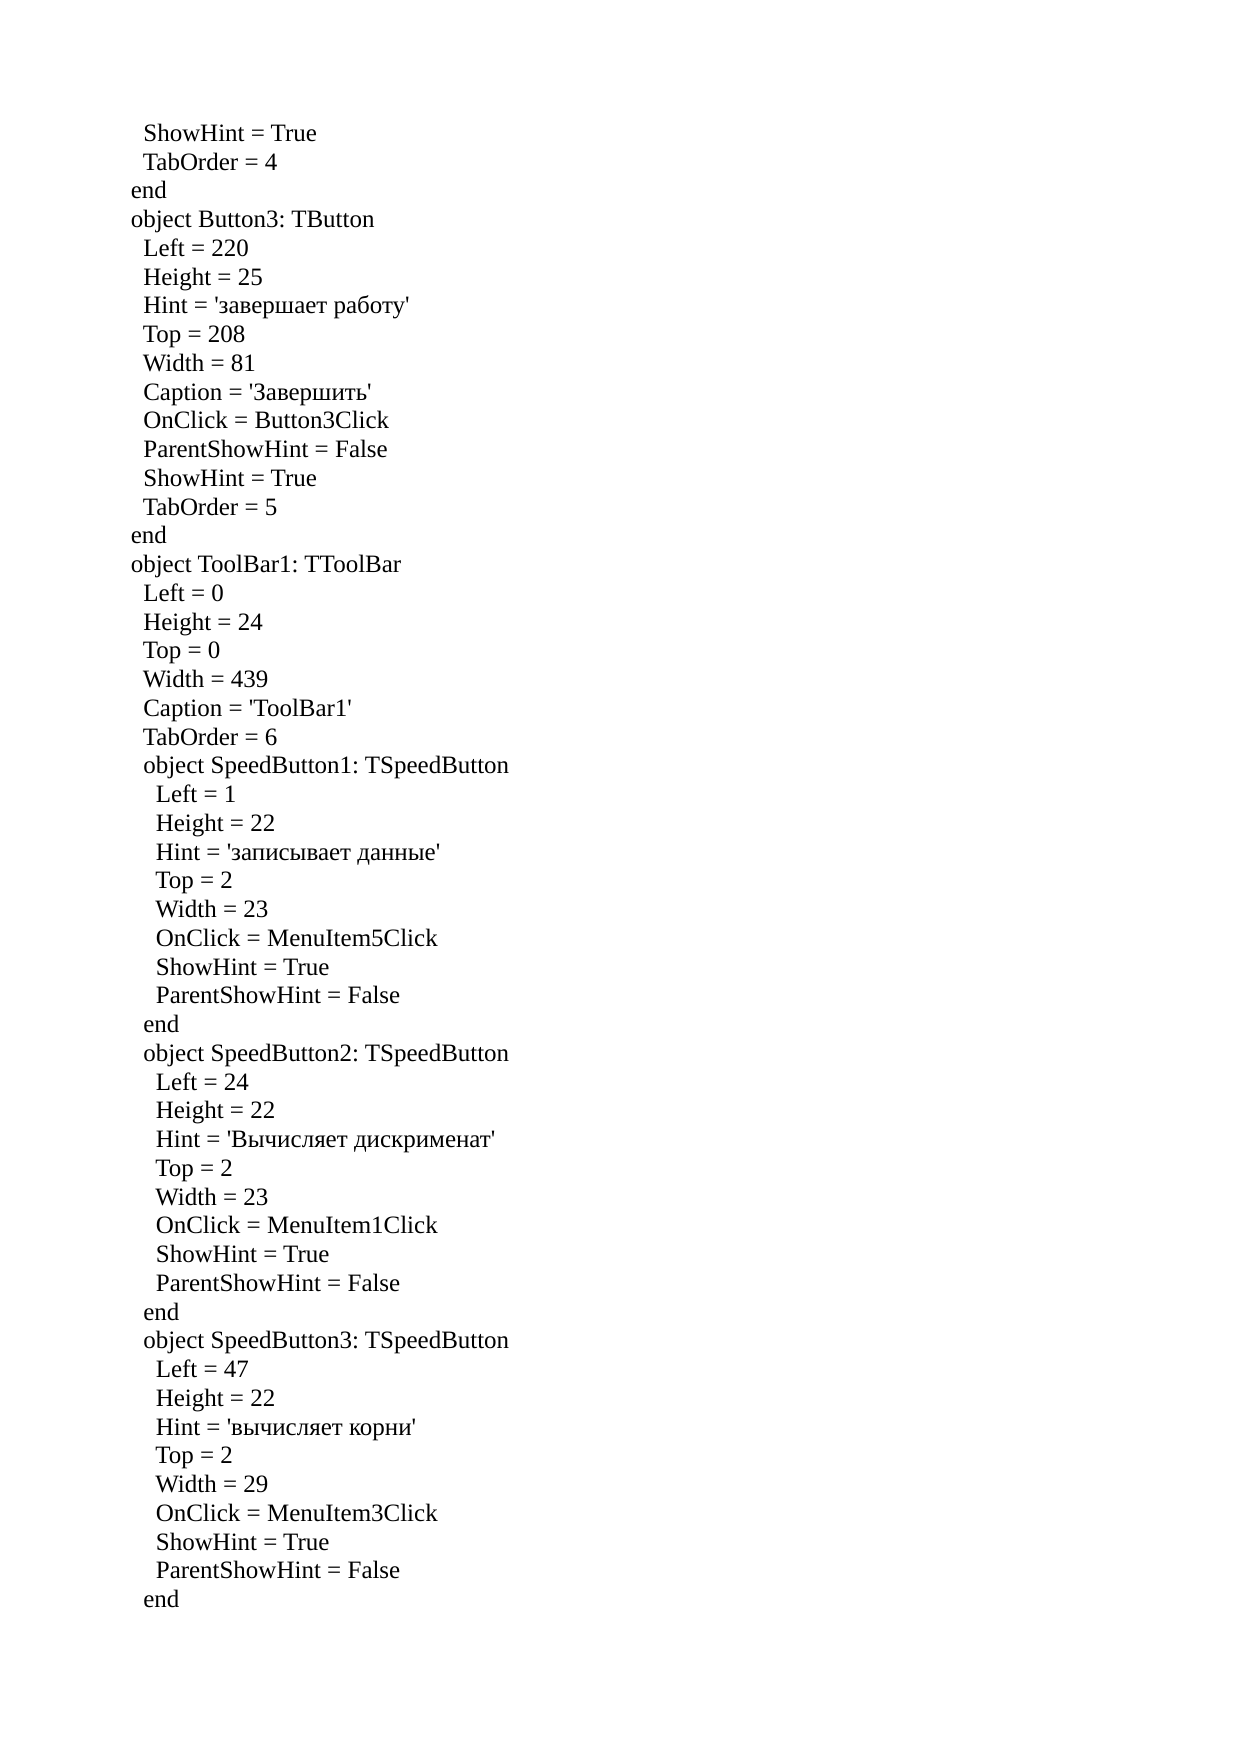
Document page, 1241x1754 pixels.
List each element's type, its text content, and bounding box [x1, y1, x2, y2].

text ParentShowHint = False [118, 1268, 1122, 1297]
text OnClick = MenuItem5Click [118, 923, 1122, 952]
text Hint = 'записывает данные' [118, 837, 1122, 866]
text object SpeedButton3: TSpeedButton [118, 1326, 1122, 1354]
text Hint = 'завершает работу' [118, 291, 1122, 319]
text Width = 23 [118, 894, 1122, 923]
text Left = 220 [118, 233, 1122, 262]
text ParentShowHint = False [118, 981, 1122, 1009]
text Left = 24 [118, 1067, 1122, 1096]
text ParentShowHint = False [118, 1556, 1122, 1584]
text end [118, 1009, 1122, 1038]
text Height = 24 [118, 607, 1122, 636]
text Caption = 'Завершить' [118, 377, 1122, 406]
text OnClick = Button3Click [118, 406, 1122, 434]
text end [118, 1297, 1122, 1326]
text Left = 1 [118, 779, 1122, 808]
text Hint = 'вычисляет корни' [118, 1412, 1122, 1441]
text Hint = 'Вычисляет дискрименат' [118, 1124, 1122, 1153]
text Width = 23 [118, 1182, 1122, 1211]
text Width = 439 [118, 664, 1122, 693]
text Left = 0 [118, 578, 1122, 607]
text TabOrder = 4 [118, 147, 1122, 176]
text Width = 29 [118, 1469, 1122, 1498]
text ShowHint = True [118, 1527, 1122, 1556]
text Caption = 'ToolBar1' [118, 693, 1122, 722]
text Height = 22 [118, 1383, 1122, 1412]
text Top = 2 [118, 1153, 1122, 1182]
text ShowHint = True [118, 1239, 1122, 1268]
text ParentShowHint = False [118, 434, 1122, 463]
text object Button3: TButton [118, 204, 1122, 233]
text end [118, 176, 1122, 204]
text ShowHint = True [118, 118, 1122, 147]
text object SpeedButton1: TSpeedButton [118, 751, 1122, 779]
text Height = 25 [118, 262, 1122, 291]
text Top = 2 [118, 1441, 1122, 1469]
text ShowHint = True [118, 952, 1122, 981]
text Height = 22 [118, 1096, 1122, 1124]
text Top = 208 [118, 319, 1122, 348]
text ShowHint = True [118, 463, 1122, 492]
text end [118, 1584, 1122, 1613]
text OnClick = MenuItem1Click [118, 1211, 1122, 1239]
text Height = 22 [118, 808, 1122, 837]
text object SpeedButton2: TSpeedButton [118, 1038, 1122, 1067]
text Top = 2 [118, 866, 1122, 894]
text Width = 81 [118, 348, 1122, 377]
text Top = 0 [118, 636, 1122, 664]
text TabOrder = 5 [118, 492, 1122, 521]
text Left = 47 [118, 1354, 1122, 1383]
text TabOrder = 6 [118, 722, 1122, 751]
text object ToolBar1: TToolBar [118, 549, 1122, 578]
text end [118, 521, 1122, 549]
text OnClick = MenuItem3Click [118, 1498, 1122, 1527]
